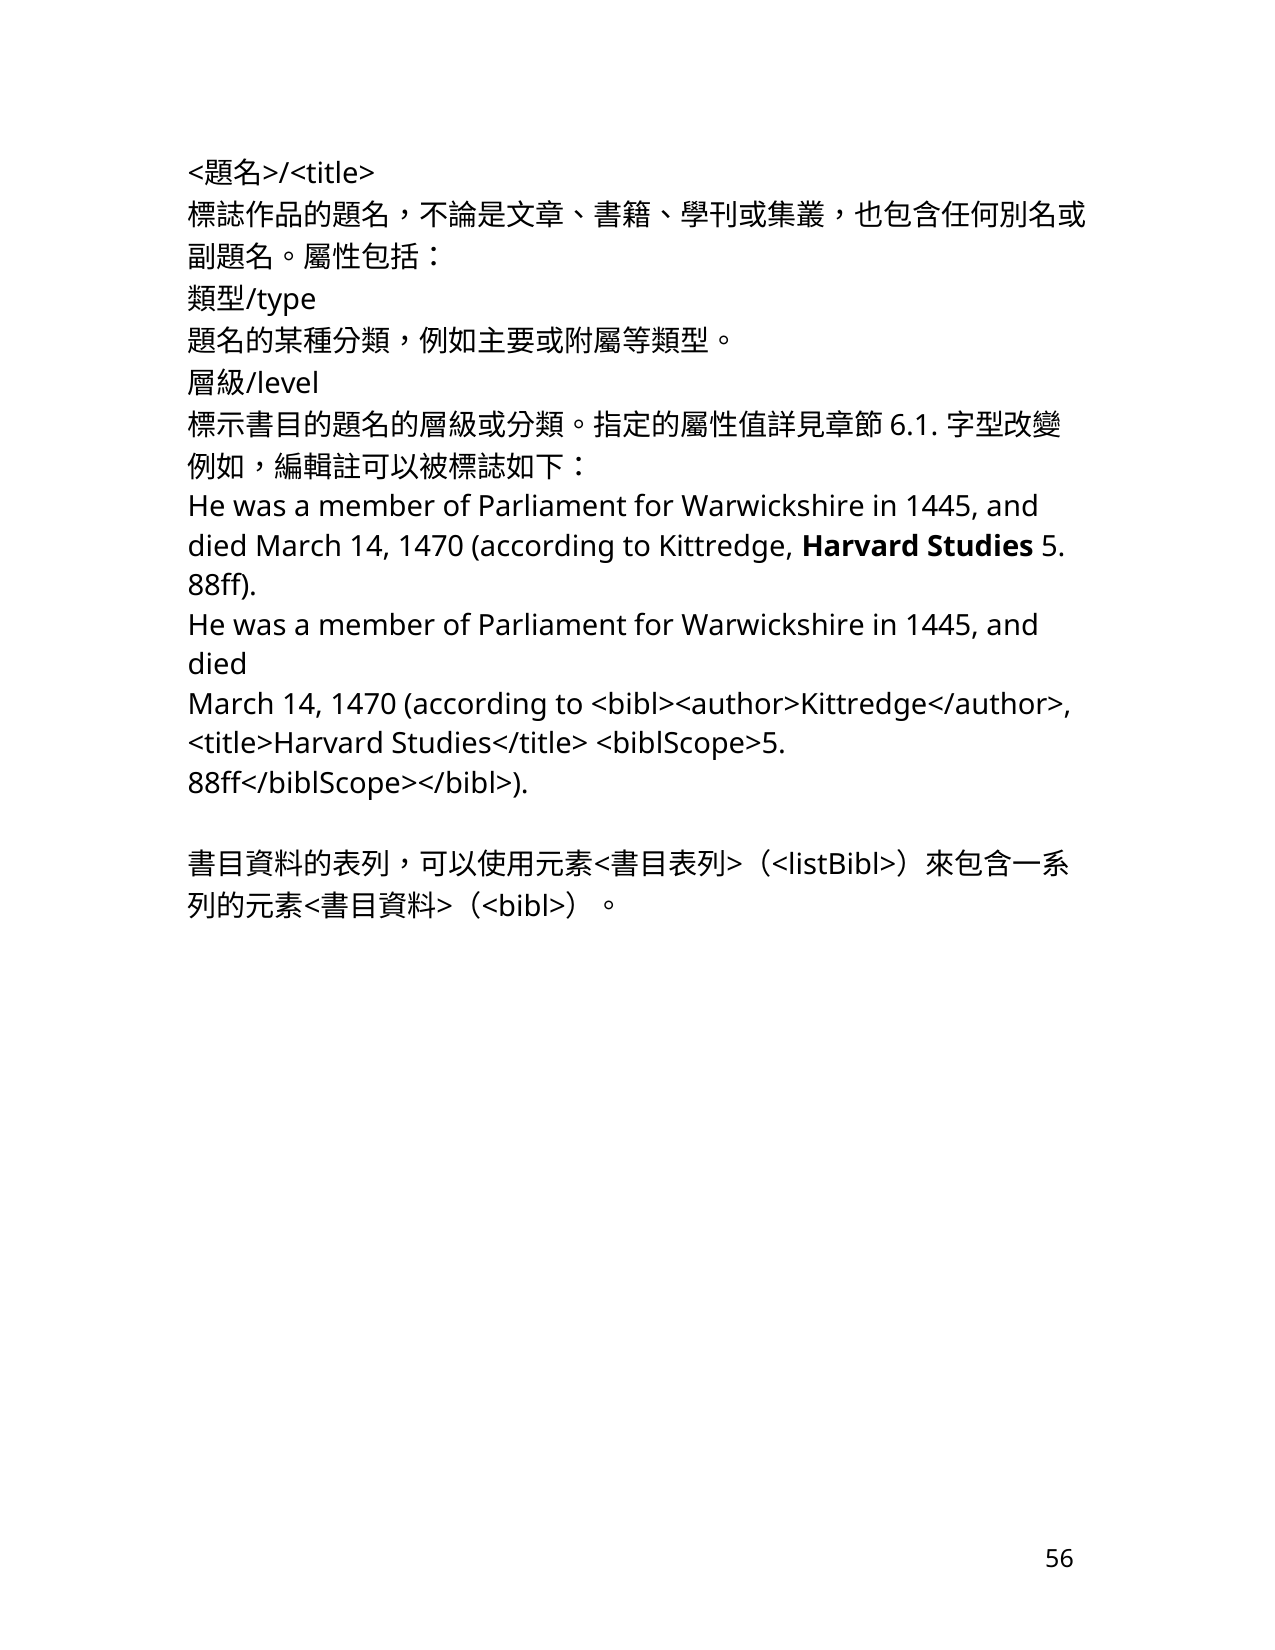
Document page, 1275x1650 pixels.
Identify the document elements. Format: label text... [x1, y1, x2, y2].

text <題名>/<title> [187, 150, 1087, 192]
text 層級/level [187, 360, 1087, 402]
text 書目資料的表列，可以使用元素<書目表列>（<listBibl>）來包含一系列的元素<書目資料>（<bibl>）。 [187, 841, 1087, 925]
text He was a member of Parliament for Warwickshire in 1445, and died March 14, 1470 (according to Kittredge, Harvard Studies 5. 88ff). [187, 486, 1087, 604]
text <title>Harvard Studies</title> <biblScope>5. 88ff</biblScope></bibl>). [187, 723, 1087, 802]
text 題名的某種分類，例如主要或附屬等類型。 [187, 318, 1087, 360]
text March 14, 1470 (according to <bibl><author>Kittredge</author>, [187, 683, 1087, 723]
text He was a member of Parliament for Warwickshire in 1445, and died [187, 604, 1087, 683]
text 例如，編輯註可以被標誌如下： [187, 444, 1087, 486]
text 標誌作品的題名，不論是文章、書籍、學刊或集叢，也包含任何別名或副題名。屬性包括： [187, 192, 1087, 276]
text 標示書目的題名的層級或分類。指定的屬性值詳見章節6.1. 字型改變 [187, 402, 1087, 444]
text 類型/type [187, 276, 1087, 318]
